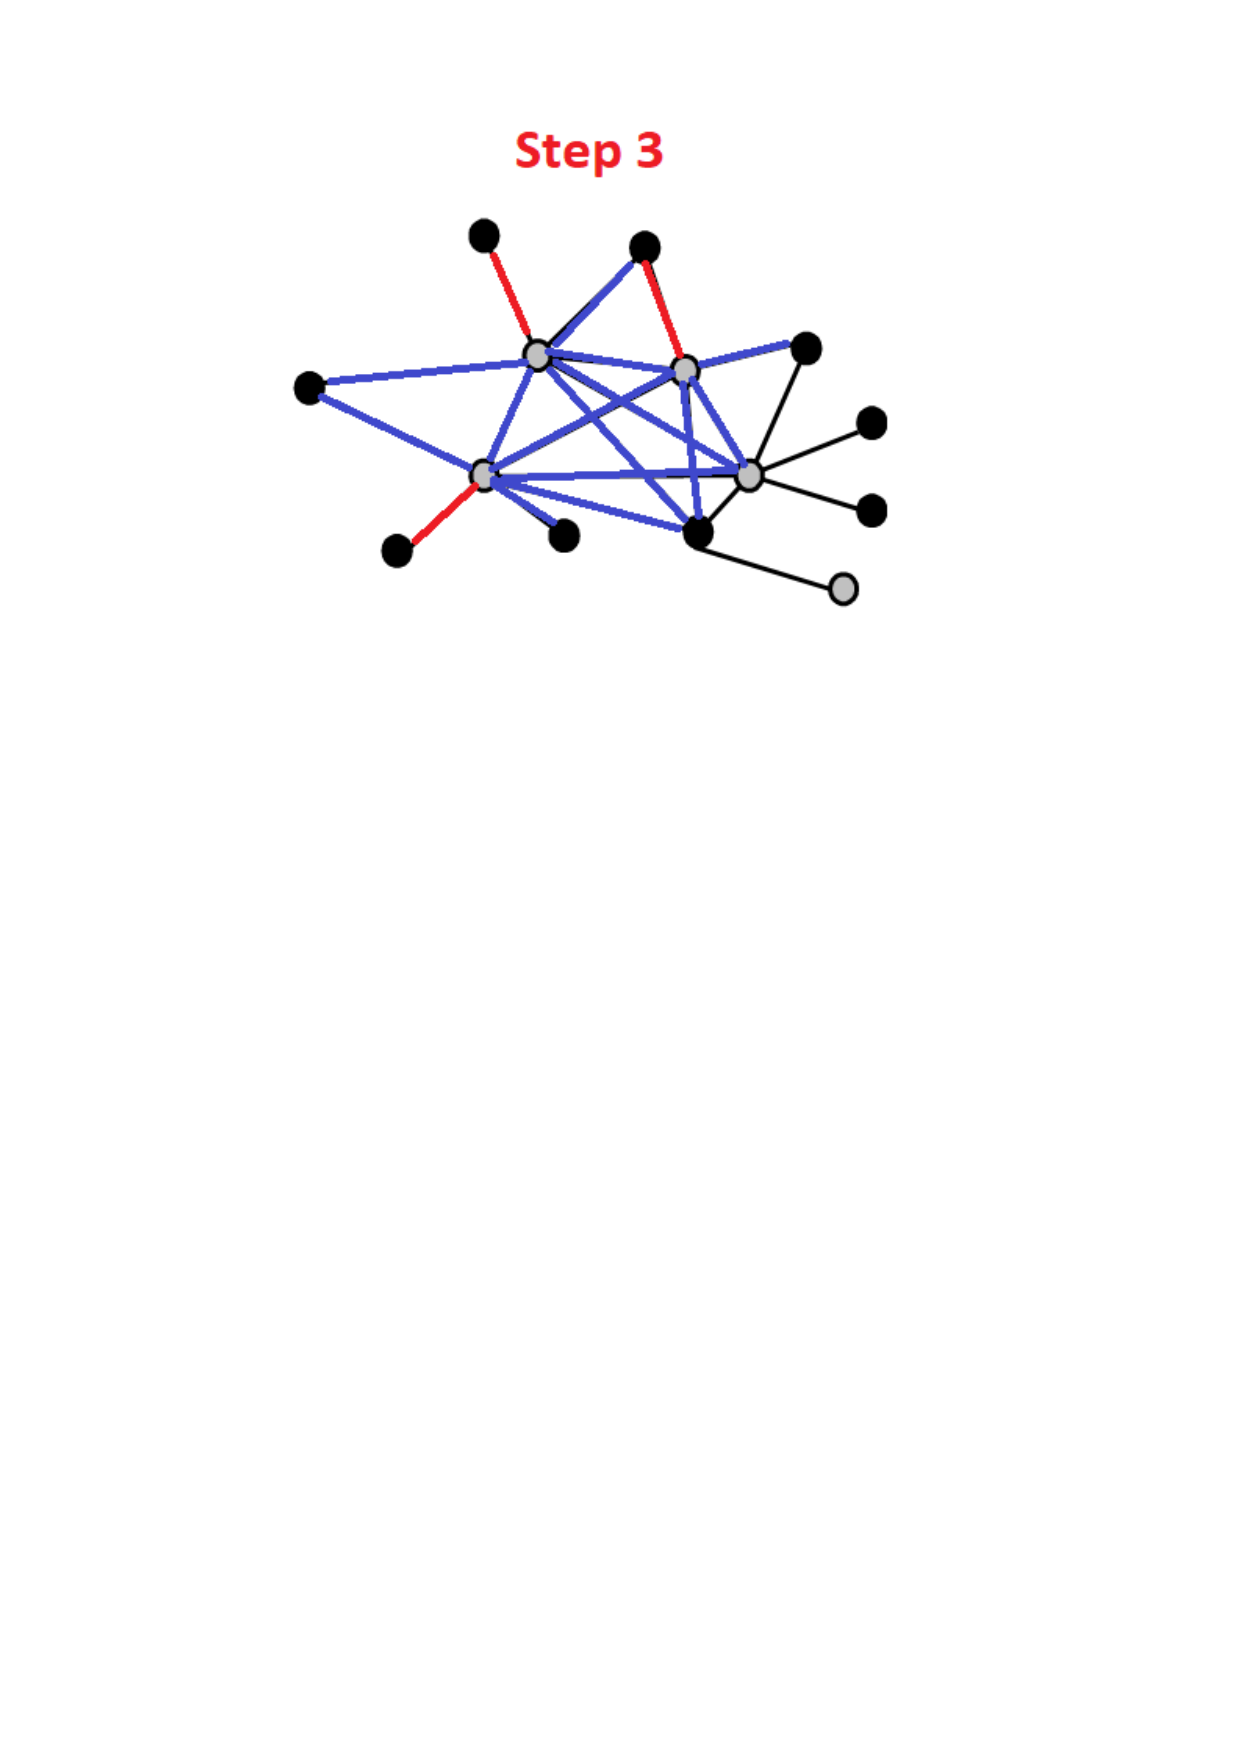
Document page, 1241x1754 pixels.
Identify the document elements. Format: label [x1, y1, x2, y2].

picture [240, 118, 1000, 628]
